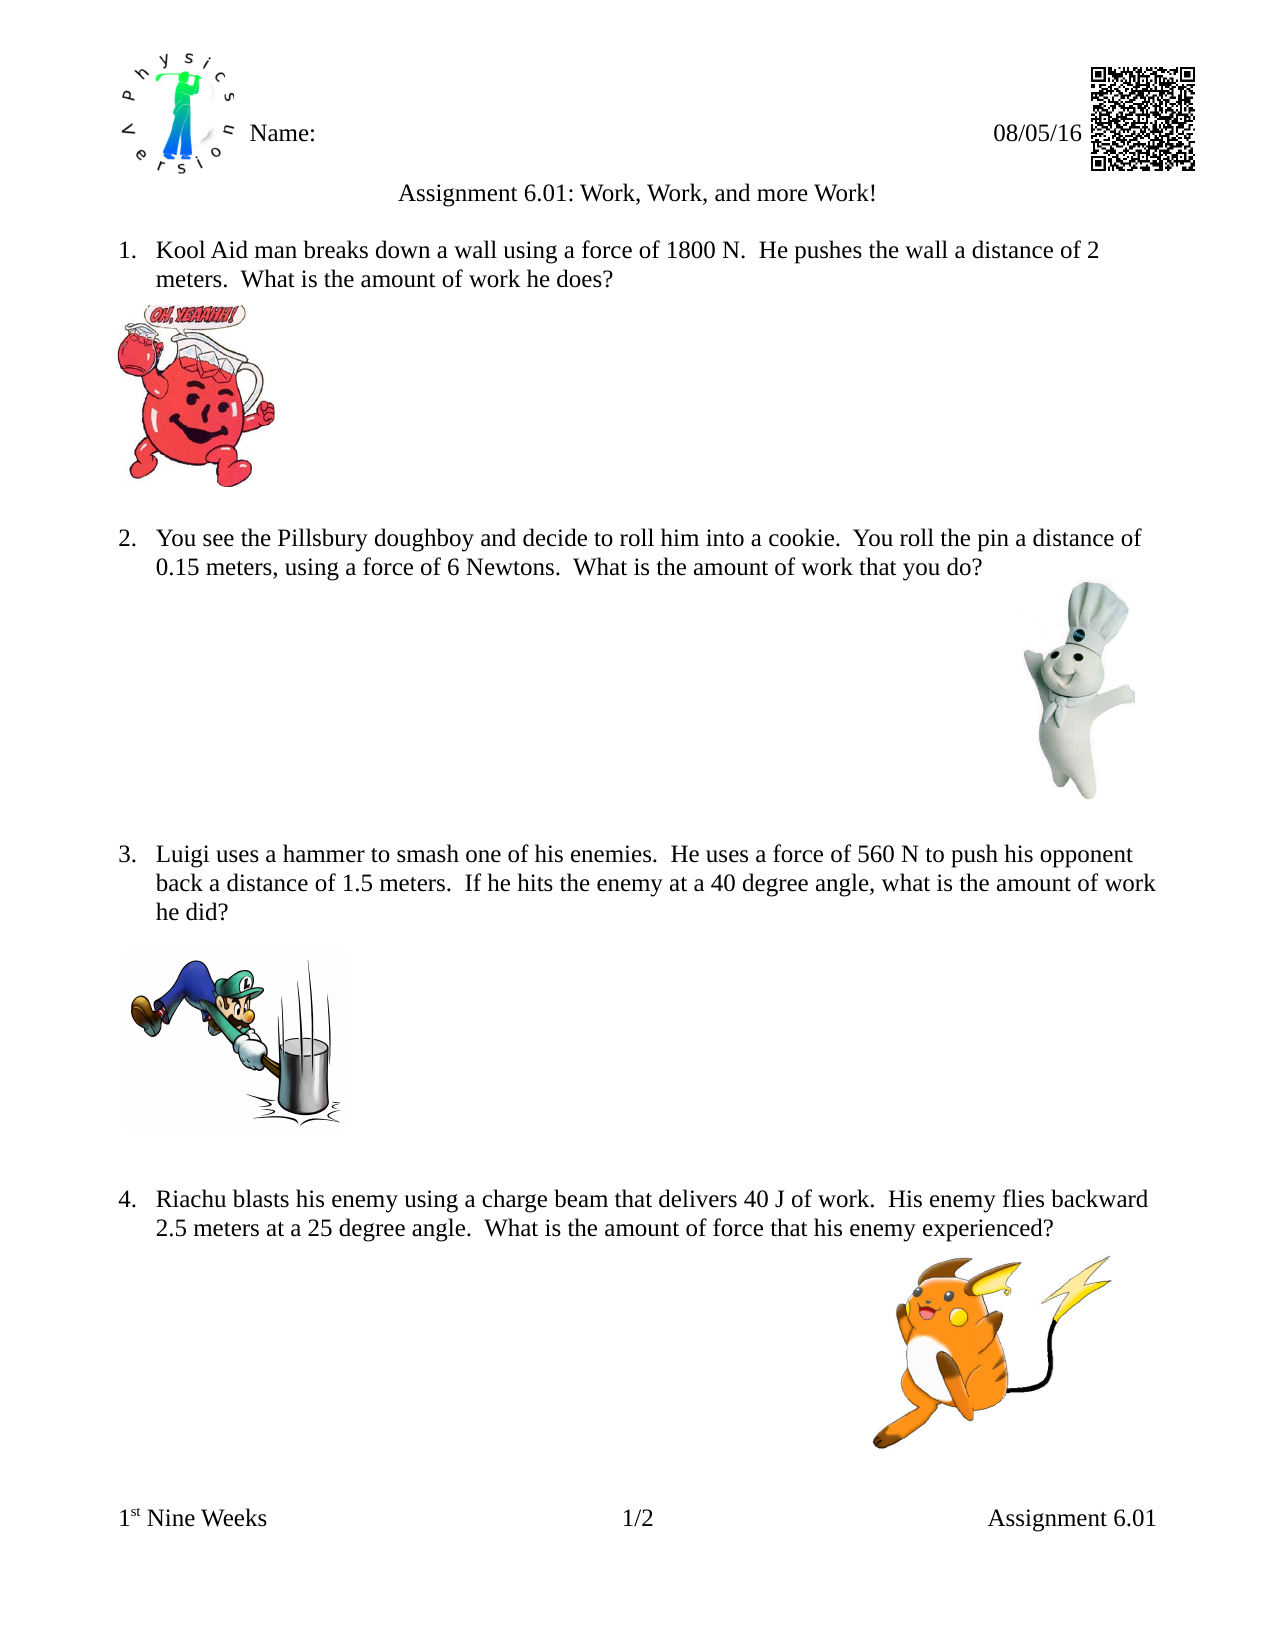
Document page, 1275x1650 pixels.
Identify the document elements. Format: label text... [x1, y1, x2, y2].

list Kool Aid man breaks down a wall using a force of 1800 N. He pushes the wall a distance of 2 meters. What is the amount of work he does? [118, 236, 1157, 293]
picture [863, 1249, 1128, 1452]
picture [117, 305, 275, 487]
text Assignment 6.01: Work, Work, and more Work! [118, 176, 1157, 207]
picture [1019, 577, 1135, 807]
picture [122, 948, 347, 1133]
list You see the Pillsbury doughboy and decide to roll him into a cookie. You roll the pin a distance of 0.15 meters, using a force of 6 Newtons. What is the amount of work that you do? [118, 523, 1157, 581]
picture [1082, 58, 1203, 179]
picture [121, 53, 235, 174]
list Riachu blasts his enemy using a charge beam that delivers 40 J of work. His enemy flies backward 2.5 meters at a 25 degree angle. What is the amount of force that his enemy experienced? [118, 1184, 1157, 1242]
list Luigi uses a hammer to smash one of his enemies. He uses a force of 560 N to push his opponent back a distance of 1.5 meters. If he hits the enemy at a 40 degree angle, what is the amount of work he did? [118, 839, 1157, 926]
